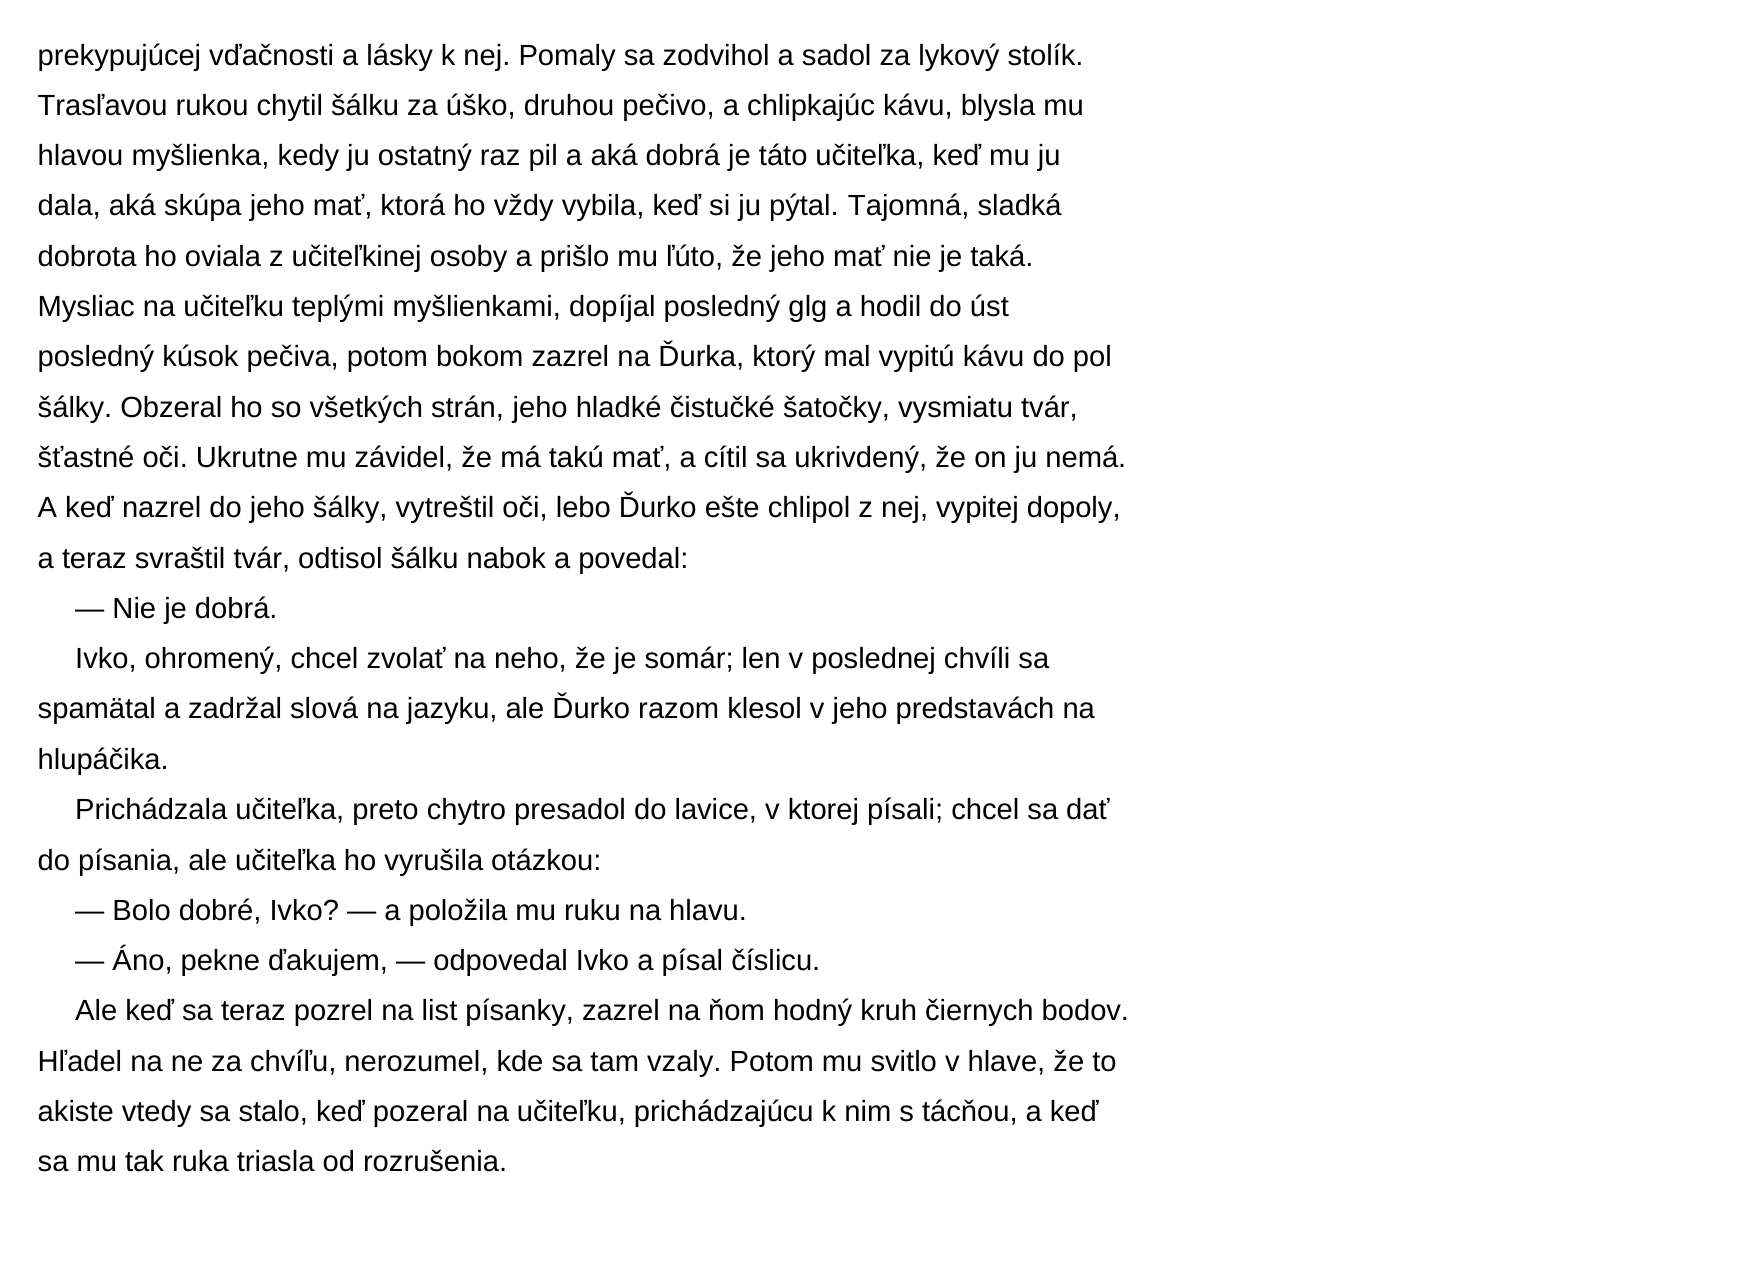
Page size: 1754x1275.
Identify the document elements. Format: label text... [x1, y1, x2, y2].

text Ale keď sa teraz pozrel na list písanky, zazrel na ňom hodný kruh čiernych bodov. Hľadel na ne za chvíľu, nerozumel, kde sa tam vzaly. Potom mu svitlo v hlave, že to akiste vtedy sa stalo, keď pozeral na učiteľku, prichádzajúcu k nim s tácňou, a keď sa mu tak ruka triasla od rozrušenia. [37, 993, 1130, 1178]
text — Nie je dobrá. [37, 591, 1130, 624]
text prekypujúcej vďačnosti a lásky k nej. Pomaly sa zodvihol a sadol za lykový stolík. Trasľavou rukou chytil šálku za úško, druhou pečivo, a chlipkajúc kávu, blysla mu hlavou myšlienka, kedy ju ostatný raz pil a aká dobrá je táto učiteľka, keď mu ju dala, aká skúpa jeho mať, ktorá ho vždy vybila, keď si ju pýtal. Tajomná, sladká dobrota ho oviala z učiteľkinej osoby a prišlo mu ľúto, že jeho mať nie je taká. Mysliac na učiteľku teplými myšlienkami, dopíjal posledný glg a hodil do úst posledný kúsok pečiva, potom bokom zazrel na Ďurka, ktorý mal vypitú kávu do pol šálky. Obzeral ho so všetkých strán, jeho hladké čistučké šatočky, vysmiatu tvár, šťastné oči. Ukrutne mu závidel, že má takú mať, a cítil sa ukrivdený, že on ju nemá. A keď nazrel do jeho šálky, vytreštil oči, lebo Ďurko ešte chlipol z nej, vypitej dopoly, a teraz svraštil tvár, odtisol šálku nabok a povedal: [37, 37, 1130, 574]
text — Bolo dobré, Ivko? — a položila mu ruku na hlavu. [37, 893, 1130, 926]
text — Áno, pekne ďakujem, — odpovedal Ivko a písal číslicu. [37, 943, 1130, 977]
text Ivko, ohromený, chcel zvolať na neho, že je somár; len v poslednej chvíli sa spamätal a zadržal slová na jazyku, ale Ďurko razom klesol v jeho predstavách na hlupáčika. [37, 641, 1130, 775]
text Prichádzala učiteľka, preto chytro presadol do lavice, v ktorej písali; chcel sa dať do písania, ale učiteľka ho vyrušila otázkou: [37, 792, 1130, 876]
